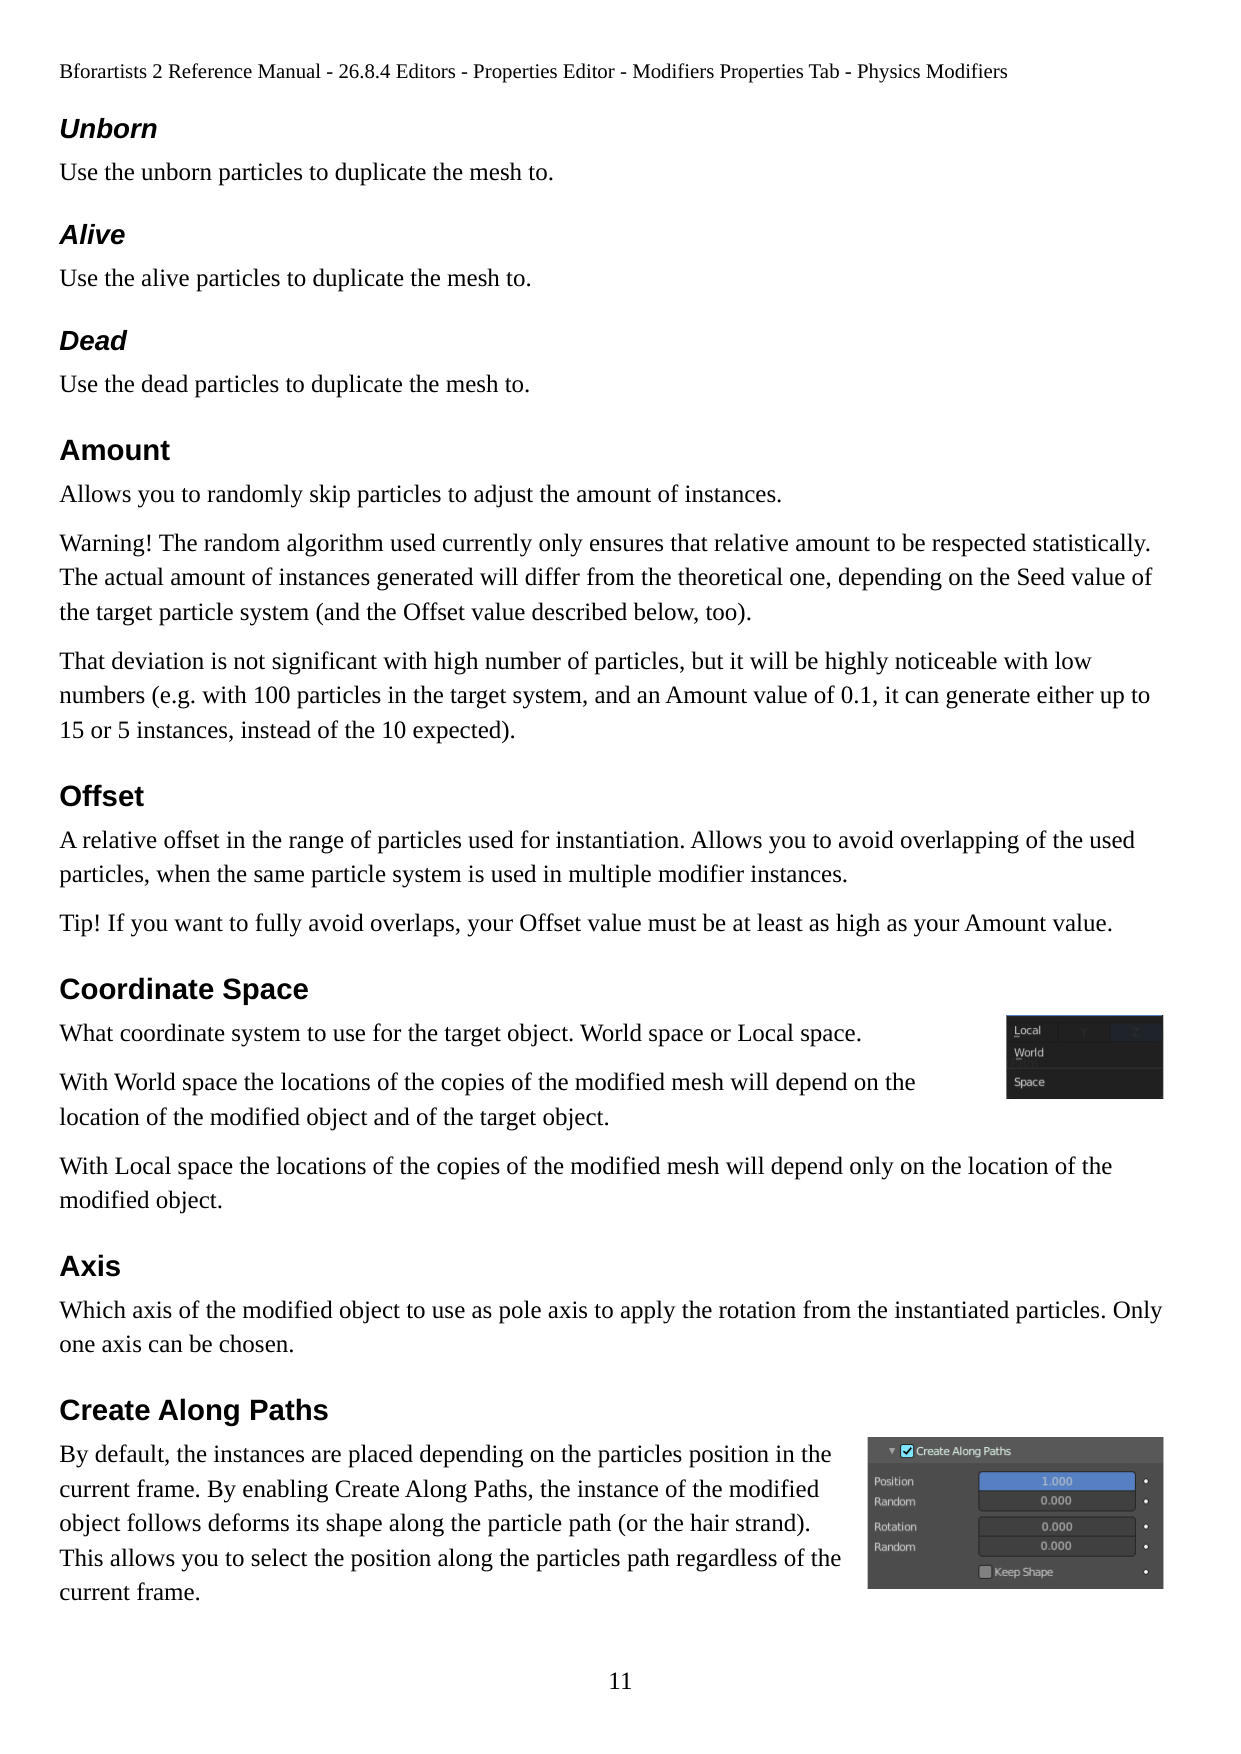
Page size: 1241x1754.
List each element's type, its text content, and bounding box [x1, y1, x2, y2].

subtitle Unborn [59, 113, 1181, 144]
subtitle Offset [59, 778, 1181, 812]
subtitle Amount [59, 432, 1181, 466]
text With Local space the locations of the copies of the modified mesh will depend only on the location of the modified object. [59, 1151, 1181, 1214]
subtitle Alive [59, 218, 1181, 250]
text A relative offset in the range of particles used for instantiation. Allows you to avoid overlapping of the used particles, when the same particle system is used in multiple modifier instances. [59, 825, 1181, 888]
text Allows you to randomly skip particles to adjust the amount of instances. [59, 479, 1181, 507]
subtitle Dead [59, 324, 1181, 356]
picture [1006, 1015, 1164, 1099]
text By default, the instances are placed depending on the particles position in the current frame. By enabling Create Along Paths, the instance of the modified object follows deforms its shape along the particle path (or the hair strand). This allows you to select the position along the particles path regardless of the current frame. [59, 1439, 1181, 1606]
text Which axis of the modified object to use as pole axis to apply the rotation from the instantiated particles. Only one axis can be chosen. [59, 1295, 1181, 1358]
subtitle Create Along Paths [59, 1393, 1181, 1427]
subtitle Coordinate Space [59, 972, 1181, 1006]
text That deviation is not significant with high number of particles, but it will be highly noticeable with low numbers (e.g. with 100 particles in the target system, and an Amount value of 0.1, it can generate either up to 15 or 5 instances, instead of the 10 expected). [59, 646, 1181, 743]
text What coordinate system to use for the target object. World space or Local space. [59, 1018, 1006, 1047]
text Use the unborn particles to duplicate the mesh to. [59, 157, 1181, 186]
text Use the dead particles to duplicate the mesh to. [59, 369, 1181, 398]
subtitle Axis [59, 1249, 1181, 1283]
text Use the alive particles to duplicate the mesh to. [59, 263, 1181, 292]
text With World space the locations of the copies of the modified mesh will depend on the location of the modified object and of the target object. [59, 1067, 1181, 1130]
text Tip! If you want to fully avoid overlaps, your Offset value must be at least as high as your Amount value. [59, 908, 1181, 937]
text Warning! The random algorithm used currently only ensures that relative amount to be respected statistically. The actual amount of instances generated will differ from the theoretical one, depending on the Seed value of the target particle system (and the Offset value described below, too). [59, 528, 1181, 626]
picture [867, 1437, 1164, 1589]
